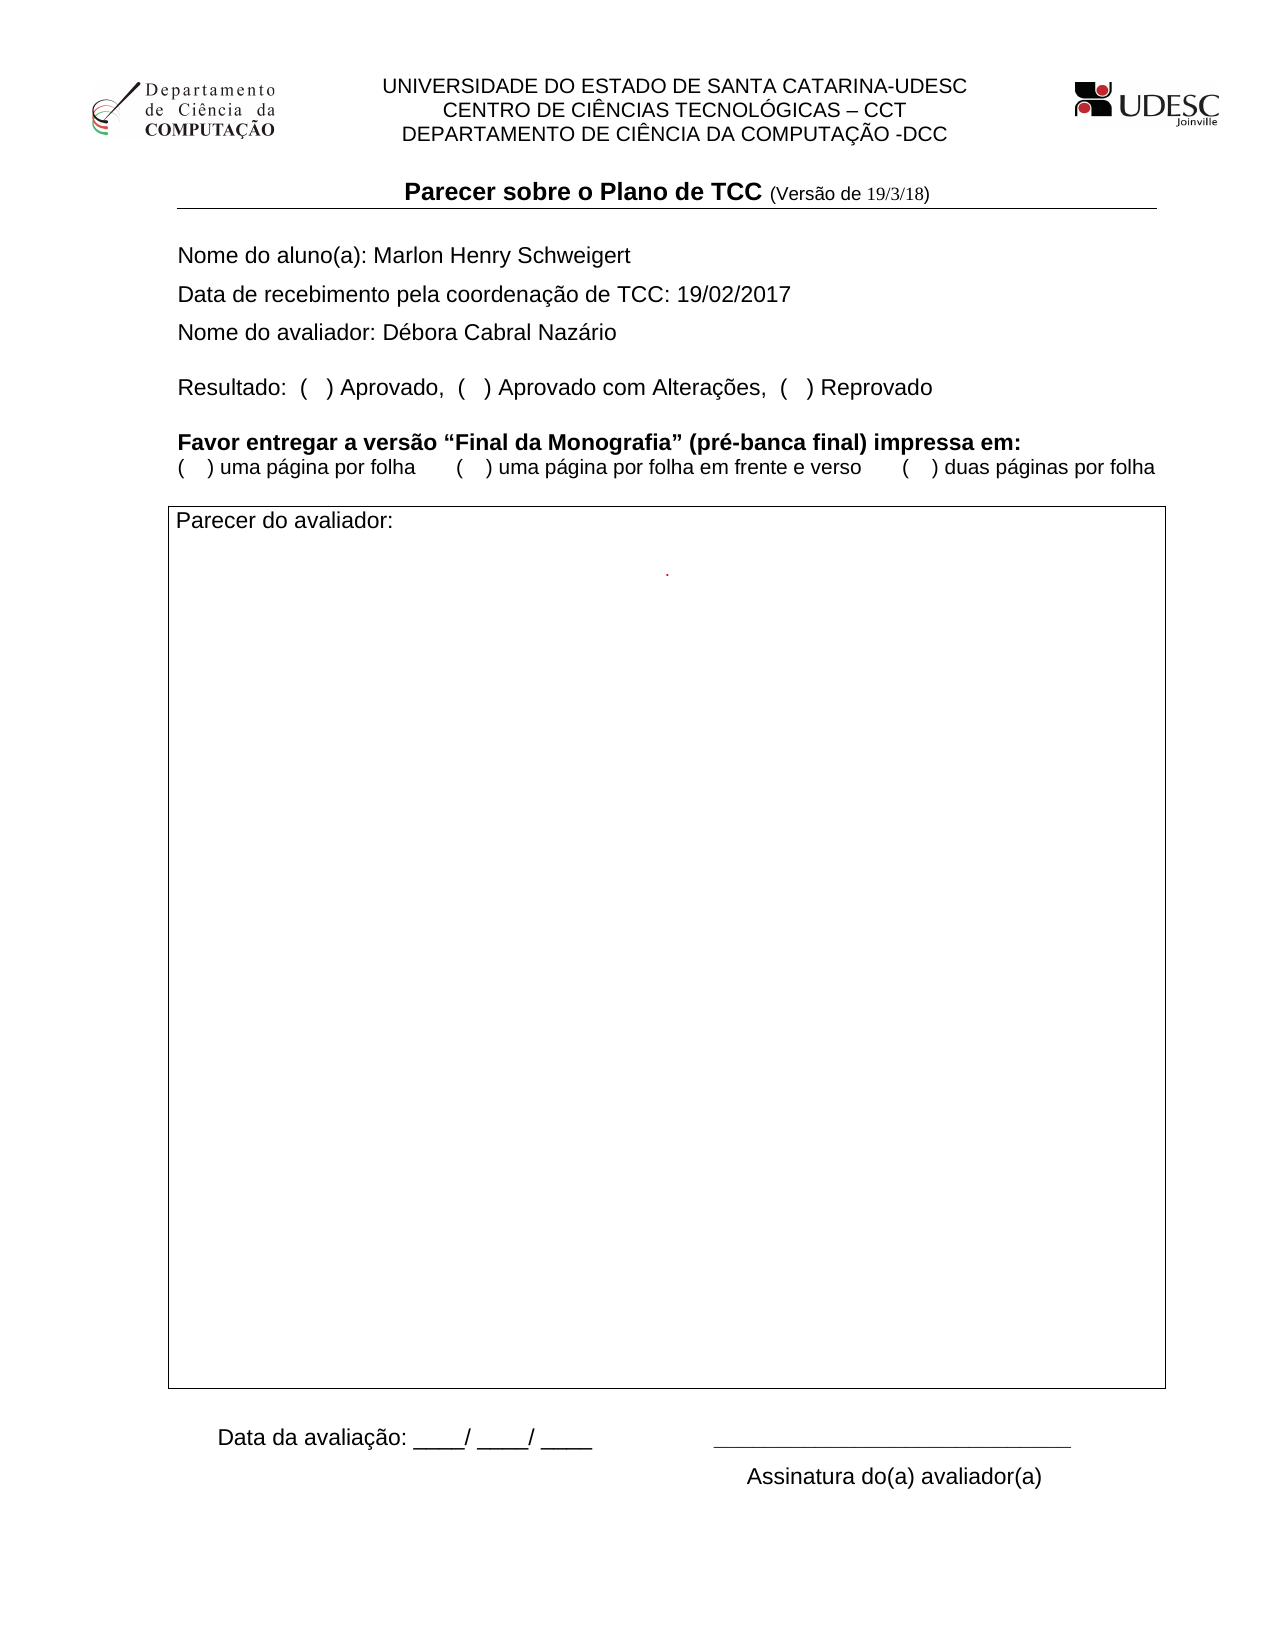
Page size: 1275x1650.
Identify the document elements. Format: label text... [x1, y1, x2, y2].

text Favor entregar a versão “Final da Monografia” (pré-banca final) impressa em: ( ) uma página por folha ( ) uma página por folha em frente e verso ( ) duas páginas por folha [177, 429, 1157, 479]
text Nome do aluno(a): Marlon Henry Schweigert [177, 242, 1157, 269]
text Data de recebimento pela coordenação de TCC: 19/02/2017 [177, 281, 1157, 307]
text Parecer sobre o Plano de TCC (Versão de 19/3/18) [177, 177, 1157, 208]
table_header Parecer do avaliador: . [169, 507, 1165, 1388]
text Resultado: ( ) Aprovado, ( ) Aprovado com Alterações, ( ) Reprovado [177, 374, 1157, 400]
table_header ____________________________ Assinatura do(a) avaliador(a) [632, 1418, 1157, 1495]
table_header Data da avaliação: ____/ ____/ ____ [177, 1418, 632, 1495]
picture [92, 82, 275, 139]
picture [1075, 82, 1219, 127]
text Nome do avaliador: Débora Cabral Nazário [177, 319, 1157, 345]
